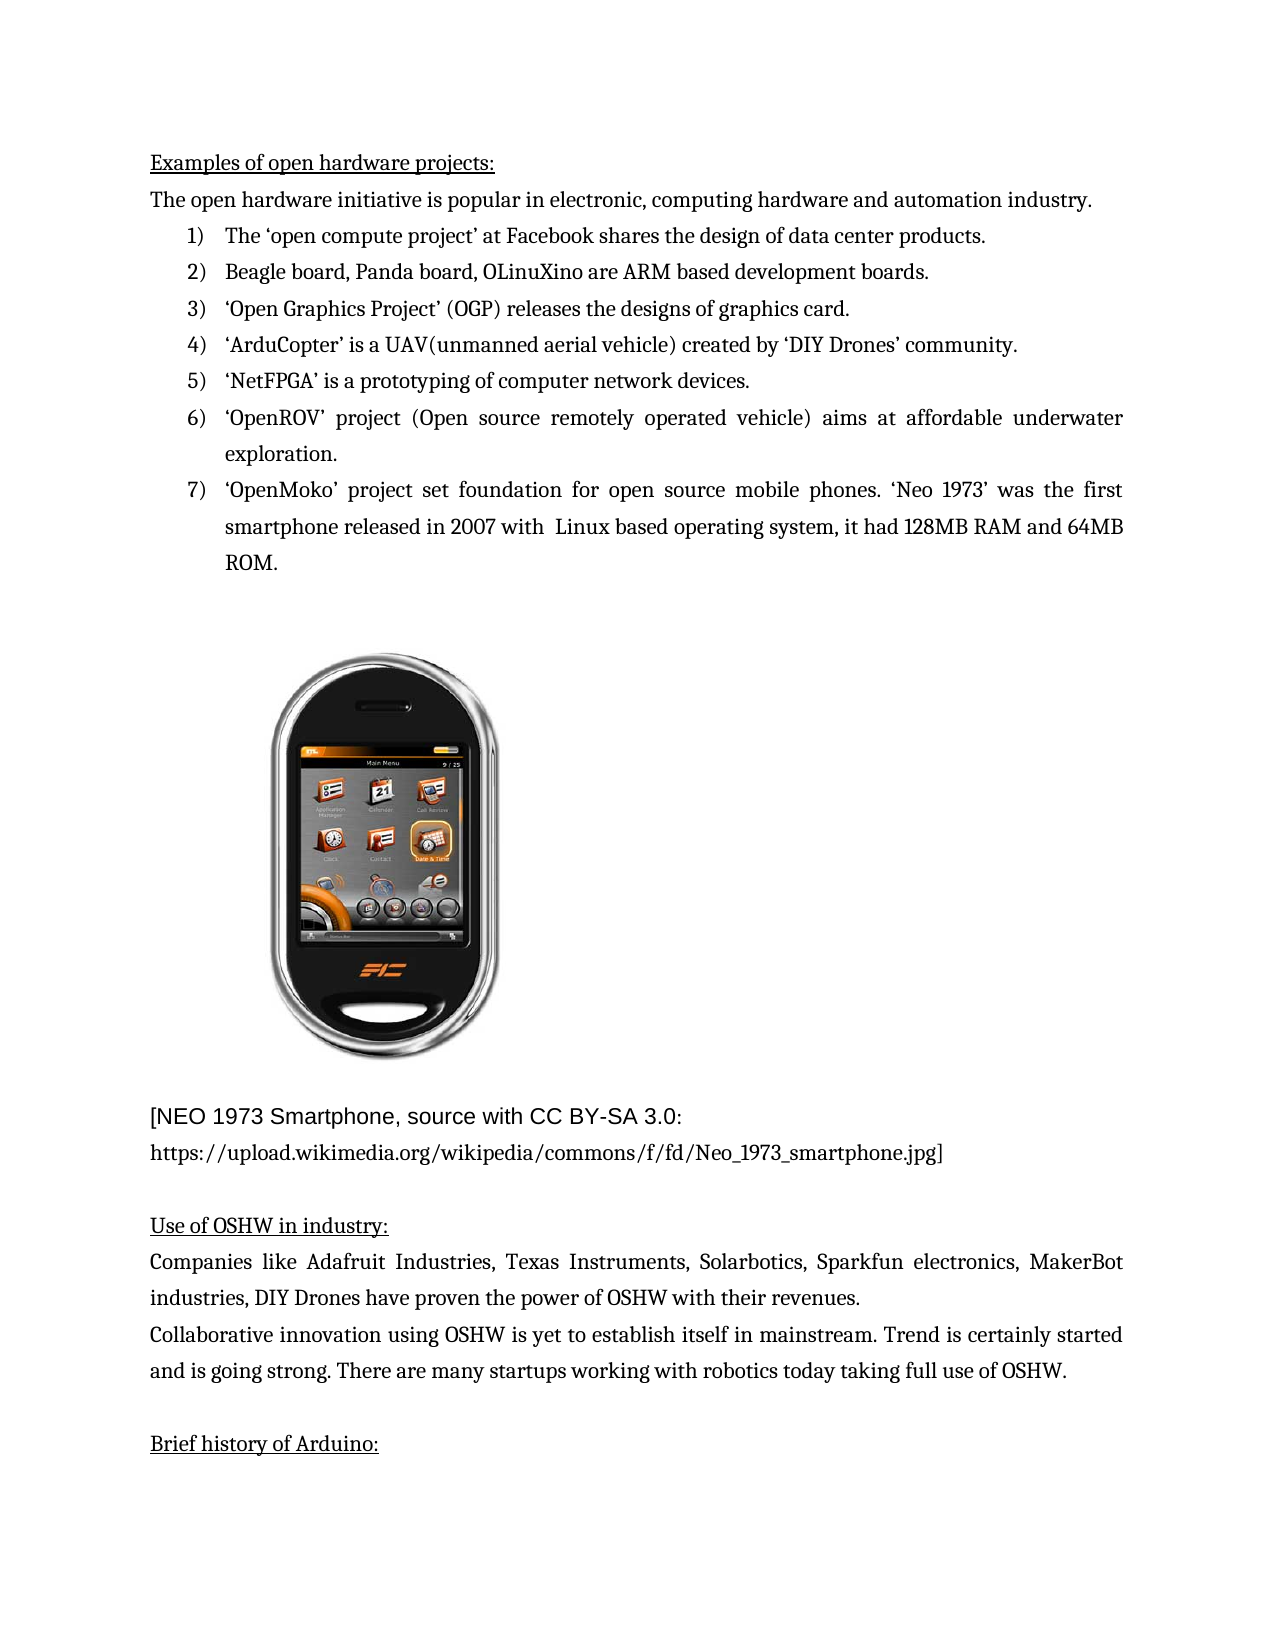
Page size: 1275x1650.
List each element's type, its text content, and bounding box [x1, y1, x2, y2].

list The ‘open compute project’ at Facebook shares the design of data center products. [187, 223, 1125, 249]
text Companies like Adafruit Industries, Texas Instruments, Solarbotics, Sparkfun electronics, MakerBot industries, DIY Drones have proven the power of OSHW with their revenues. [150, 1249, 1125, 1312]
list ‘Open Graphics Project’ (OGP) releases the designs of graphics card. [187, 295, 1125, 322]
list ‘ArduCopter’ is a UAV(unmanned aerial vehicle) created by ‘DIY Drones’ community. [187, 332, 1125, 358]
text The open hardware initiative is popular in electronic, computing hardware and automation industry. [150, 186, 1125, 213]
list ‘OpenROV’ project (Open source remotely operated vehicle) aims at affordable underwater exploration. [187, 404, 1125, 467]
list ‘NetFPGA’ is a prototyping of computer network devices. [187, 368, 1125, 394]
text Brief history of Arduino: [150, 1431, 1125, 1457]
list ‘OpenMoko’ project set foundation for open source mobile phones. ‘Neo 1973’ was the first smartphone released in 2007 with Linux based operating system, it had 128MB RAM and 64MB ROM. [187, 477, 1125, 576]
list Beagle board, Panda board, OLinuXino are ARM based development boards. [187, 259, 1125, 285]
text Use of OSHW in industry: [150, 1212, 1125, 1239]
text [NEO 1973 Smartphone, source with CC BY-SA 3.0: https://upload.wikimedia.org/wikipedia/commons/f/fd/Neo_1973_smartphone.jpg] [150, 1103, 1125, 1166]
text Examples of open hardware projects: [150, 150, 1125, 176]
picture [243, 641, 524, 1075]
text Collaborative innovation using OSHW is yet to establish itself in mainstream. Trend is certainly started and is going strong. There are many startups working with robotics today taking full use of OSHW. [150, 1322, 1125, 1384]
